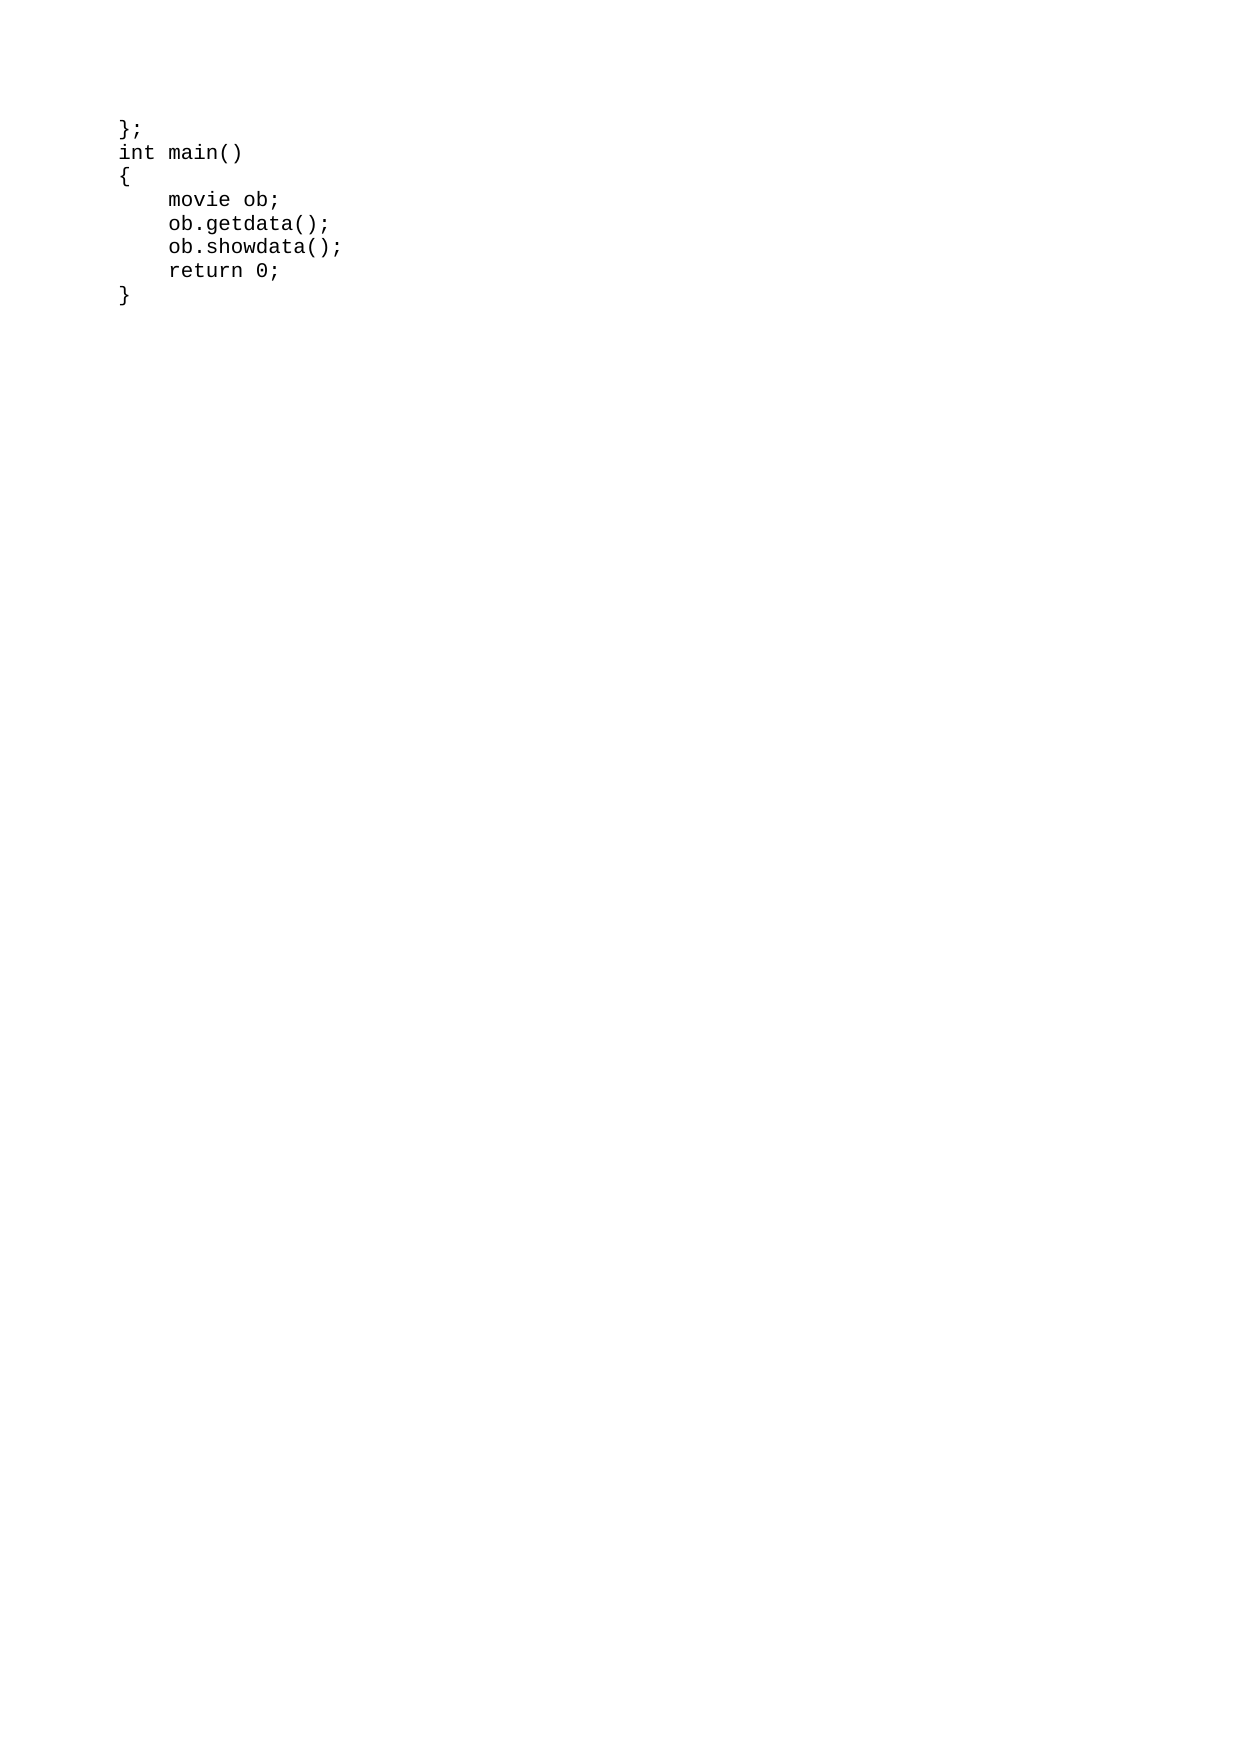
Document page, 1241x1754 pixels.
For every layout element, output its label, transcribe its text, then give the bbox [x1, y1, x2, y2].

text movie ob; [118, 189, 1122, 213]
text return 0; [118, 260, 1122, 284]
text ob.showdata(); [118, 236, 1122, 260]
text }; [118, 118, 1122, 142]
text { [118, 165, 1122, 189]
text } [118, 284, 1122, 307]
text ob.getdata(); [118, 213, 1122, 236]
text int main() [118, 142, 1122, 165]
